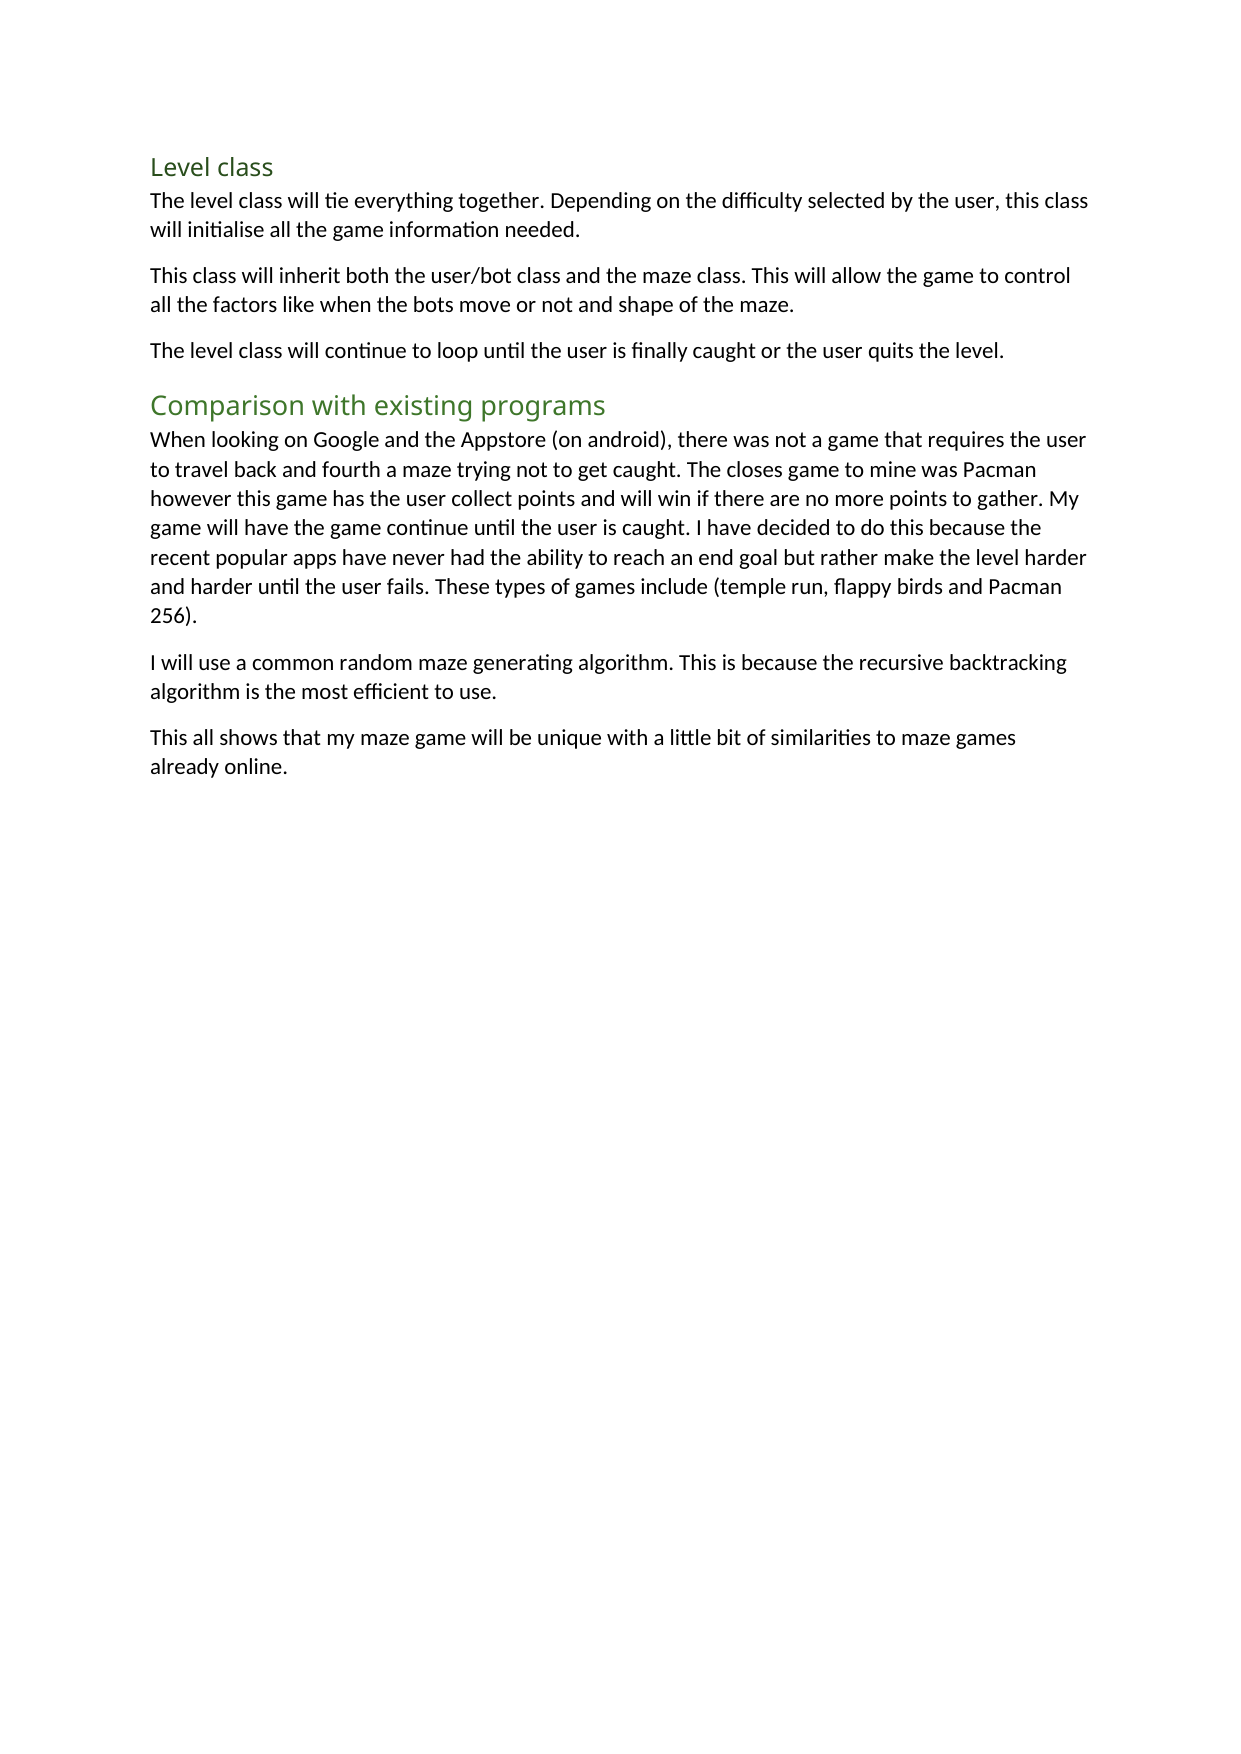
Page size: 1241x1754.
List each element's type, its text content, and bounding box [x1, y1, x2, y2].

text I will use a common random maze generating algorithm. This is because the recursive backtracking algorithm is the most efficient to use. [150, 648, 1090, 705]
text When looking on Google and the Appstore (on android), there was not a game that requires the user to travel back and fourth a maze trying not to get caught. The closes game to mine was Pacman however this game has the user collect points and will win if there are no more points to gather. My game will have the game continue until the user is caught. I have decided to do this because the recent popular apps have never had the ability to reach an end goal but rather make the level harder and harder until the user fails. These types of games include (temple run, flappy birds and Pacman 256). [150, 425, 1090, 630]
text The level class will continue to loop until the user is finally caught or the user quits the level. [150, 337, 1090, 364]
text This all shows that my maze game will be unique with a little bit of similarities to maze games already online. [150, 723, 1090, 781]
text This class will inherit both the user/bot class and the maze class. This will allow the game to control all the factors like when the bots move or not and shape of the maze. [150, 261, 1090, 318]
subtitle Level class [150, 150, 1090, 184]
subtitle Comparison with existing programs [150, 387, 1090, 424]
text The level class will tie everything together. Depending on the difficulty selected by the user, this class will initialise all the game information needed. [150, 186, 1090, 243]
